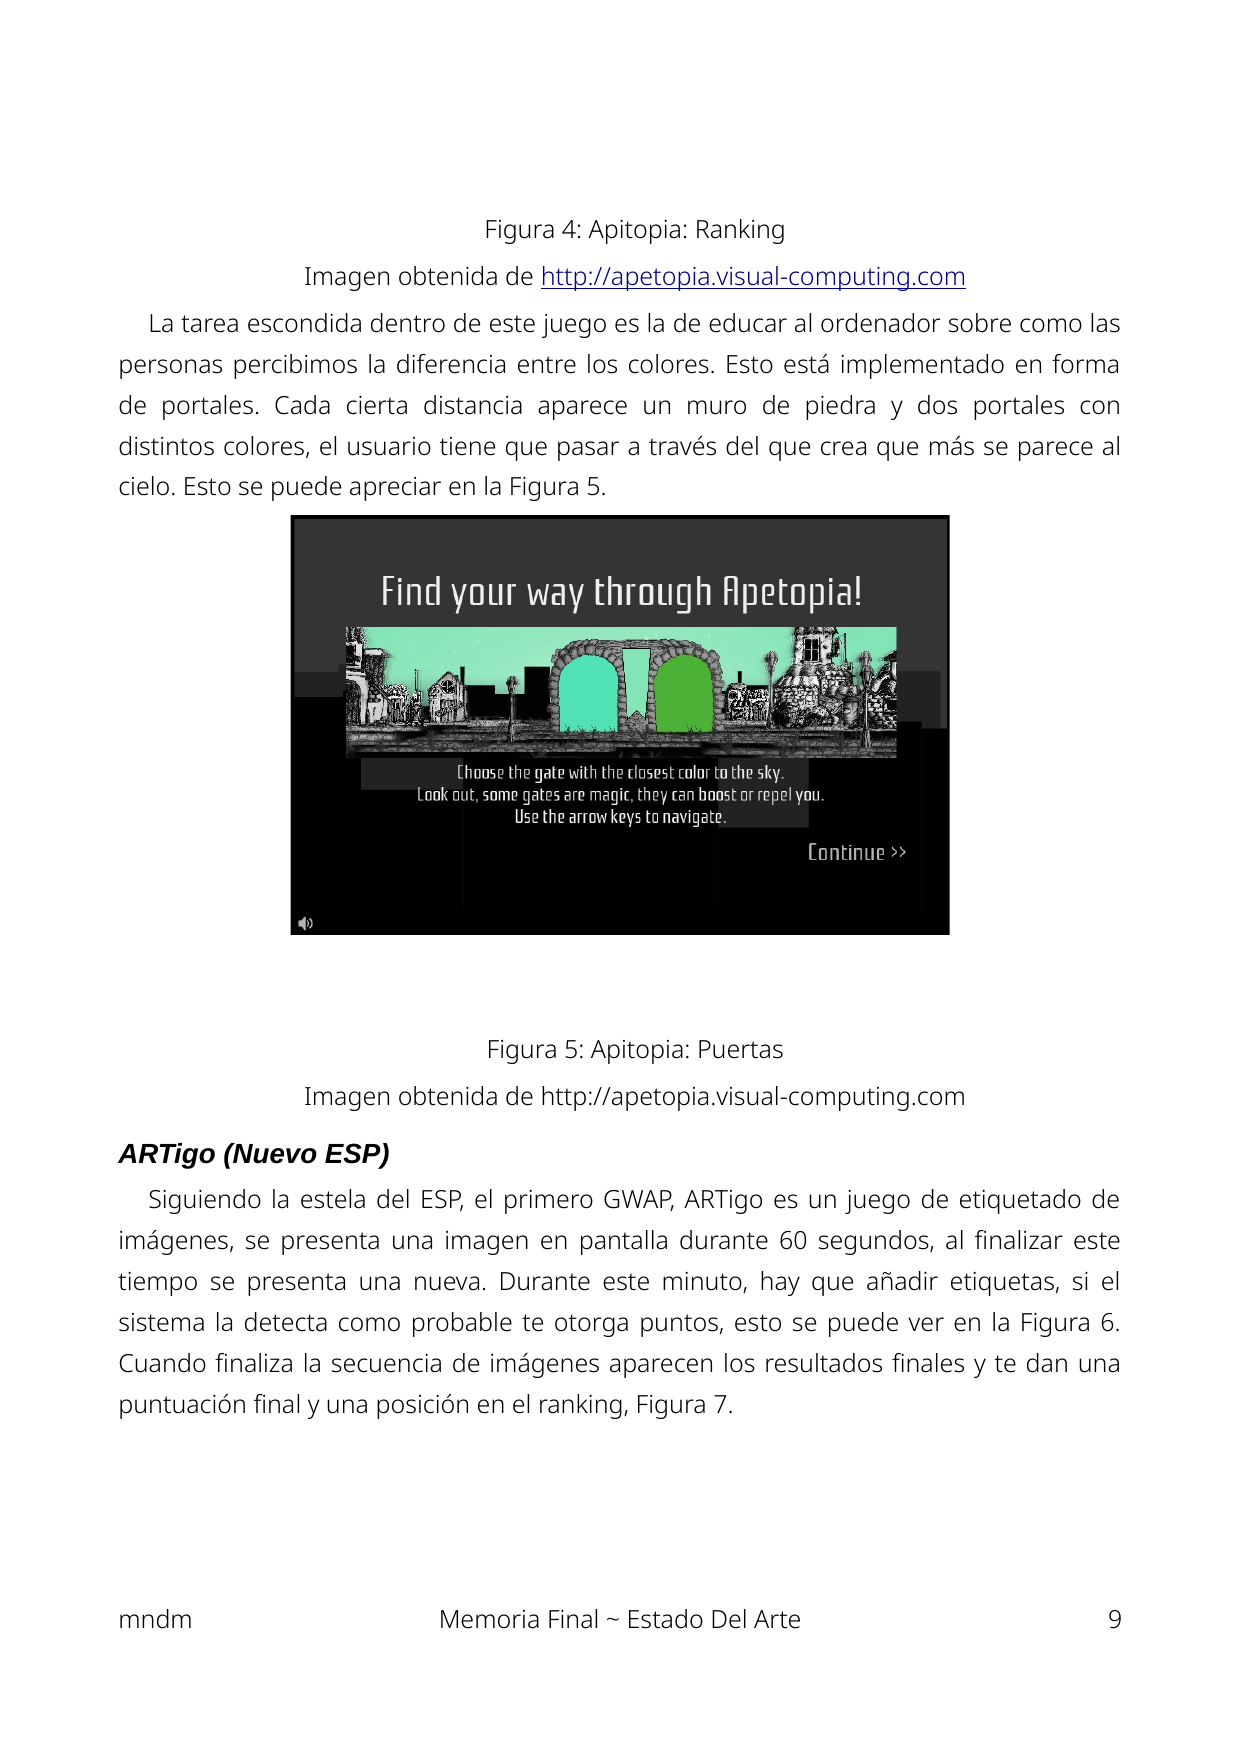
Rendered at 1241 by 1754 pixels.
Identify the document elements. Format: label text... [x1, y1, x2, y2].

text Siguiendo la estela del ESP, el primero GWAP, ARTigo es un juego de etiquetado de imágenes, se presenta una imagen en pantalla durante 60 segundos, al finalizar este tiempo se presenta una nueva. Durante este minuto, hay que añadir etiquetas, si el sistema la detecta como probable te otorga puntos, esto se puede ver en la Figura 6. Cuando finaliza la secuencia de imágenes aparecen los resultados finales y te dan una puntuación final y una posición en el ranking, Figura 7. [118, 1182, 1122, 1420]
text Imagen obtenida de http://apetopia.visual-computing.com [118, 259, 1122, 293]
subtitle ARTigo (Nuevo ESP) [118, 1138, 1122, 1169]
text La tarea escondida dentro de este juego es la de educar al ordenador sobre como las personas percibimos la diferencia entre los colores. Esto está implementado en forma de portales. Cada cierta distancia aparece un muro de piedra y dos portales con distintos colores, el usuario tiene que pasar a través del que crea que más se parece al cielo. Esto se puede apreciar en la Figura 5. [118, 306, 1122, 503]
text Figura 5: Apitopia: Puertas [118, 1031, 1122, 1066]
picture [290, 515, 950, 935]
text Figura 4: Apitopia: Ranking [118, 212, 1122, 246]
text Imagen obtenida de http://apetopia.visual-computing.com [118, 1078, 1122, 1112]
